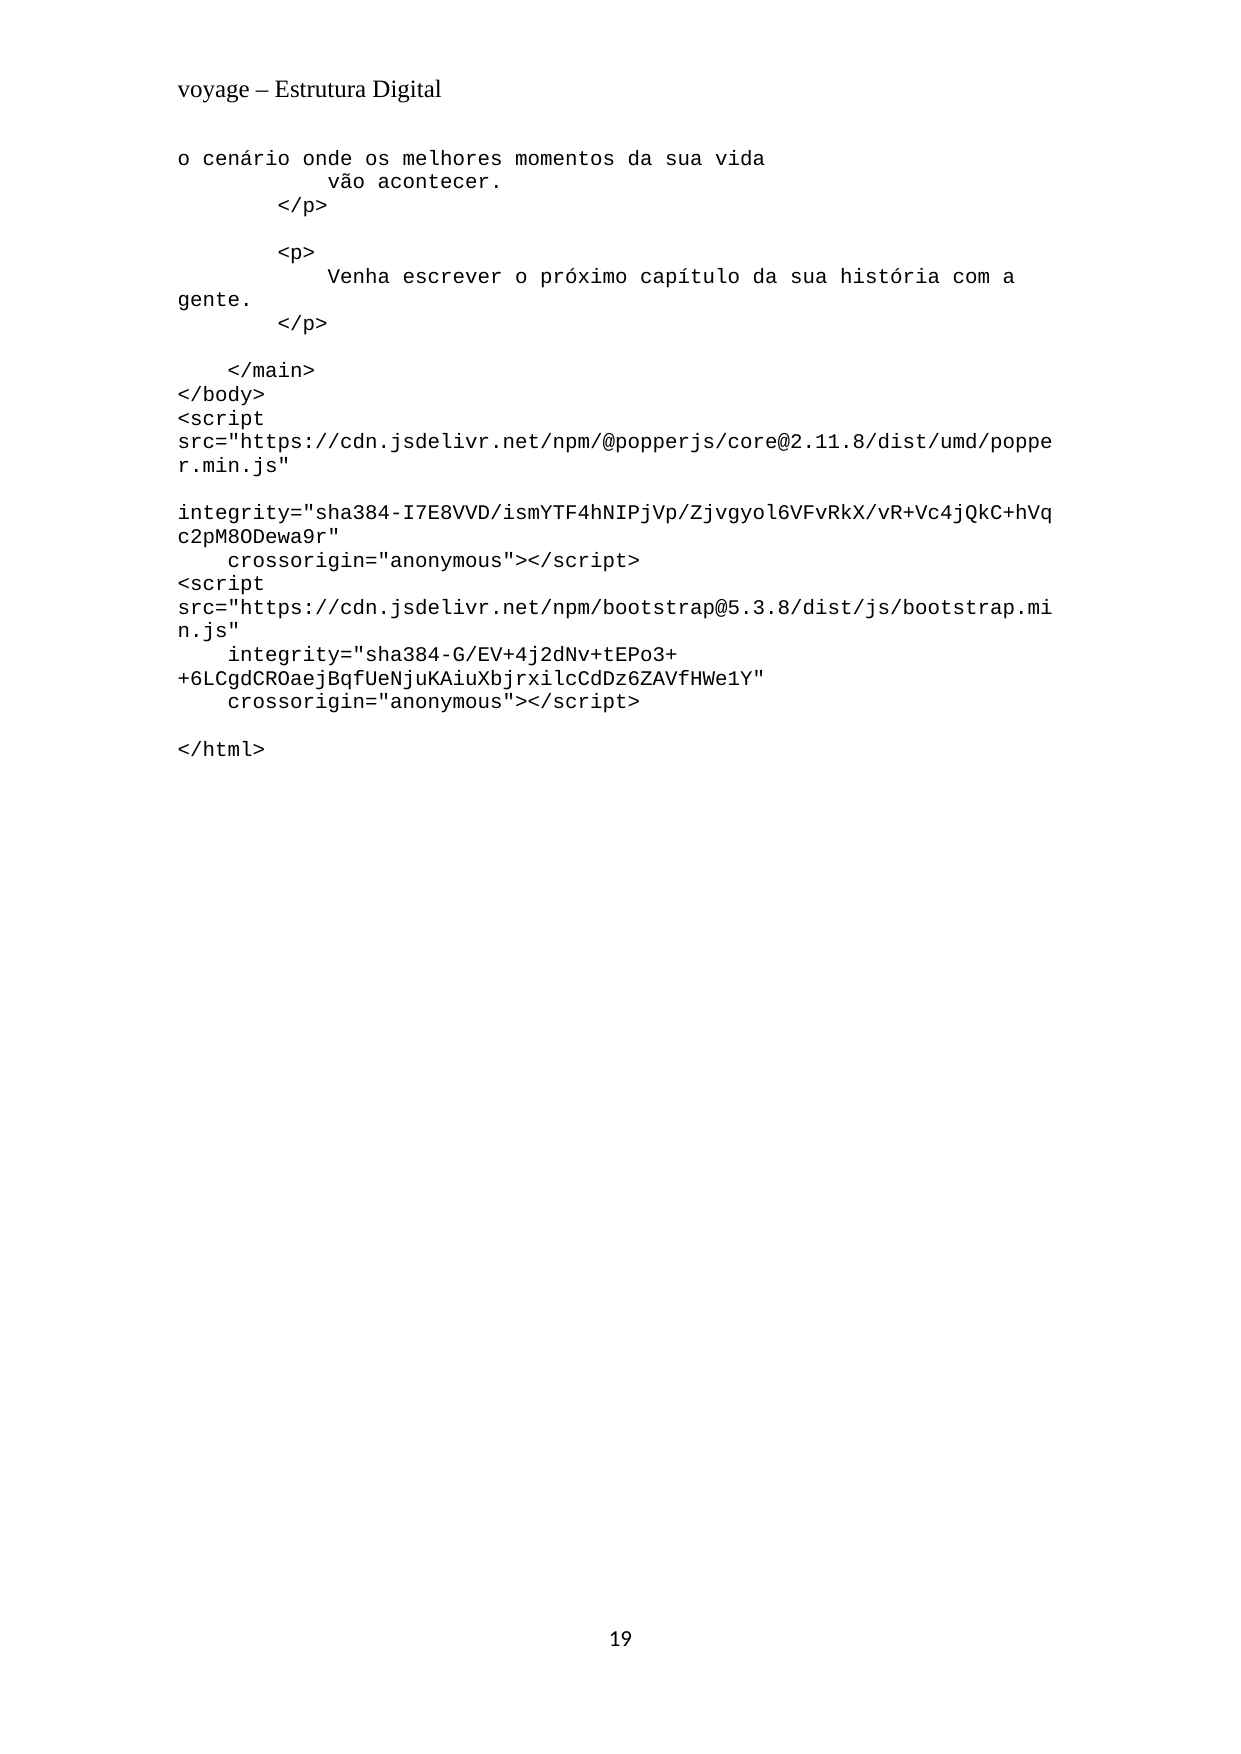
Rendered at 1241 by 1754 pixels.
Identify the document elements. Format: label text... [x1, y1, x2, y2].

text o cenário onde os melhores momentos da sua vida [177, 148, 1063, 171]
text <p> [177, 242, 1063, 266]
text </body> [177, 384, 1063, 408]
text vão acontecer. [177, 171, 1063, 195]
text Venha escrever o próximo capítulo da sua história com a gente. [177, 266, 1063, 313]
text integrity="sha384-G/EV+4j2dNv+tEPo3++6LCgdCROaejBqfUeNjuKAiuXbjrxilcCdDz6ZAVfHWe1Y" [177, 644, 1063, 691]
text crossorigin="anonymous"></script> [177, 549, 1063, 573]
text </p> [177, 313, 1063, 337]
text integrity="sha384-I7E8VVD/ismYTF4hNIPjVp/Zjvgyol6VFvRkX/vR+Vc4jQkC+hVqc2pM8ODewa9r" [177, 479, 1063, 549]
text </html> [177, 739, 1063, 762]
text </main> [177, 360, 1063, 384]
text <script src="https://cdn.jsdelivr.net/npm/bootstrap@5.3.8/dist/js/bootstrap.min.js" [177, 573, 1063, 644]
text <script src="https://cdn.jsdelivr.net/npm/@popperjs/core@2.11.8/dist/umd/popper.min.js" [177, 408, 1063, 479]
text crossorigin="anonymous"></script> [177, 691, 1063, 715]
text </p> [177, 195, 1063, 218]
